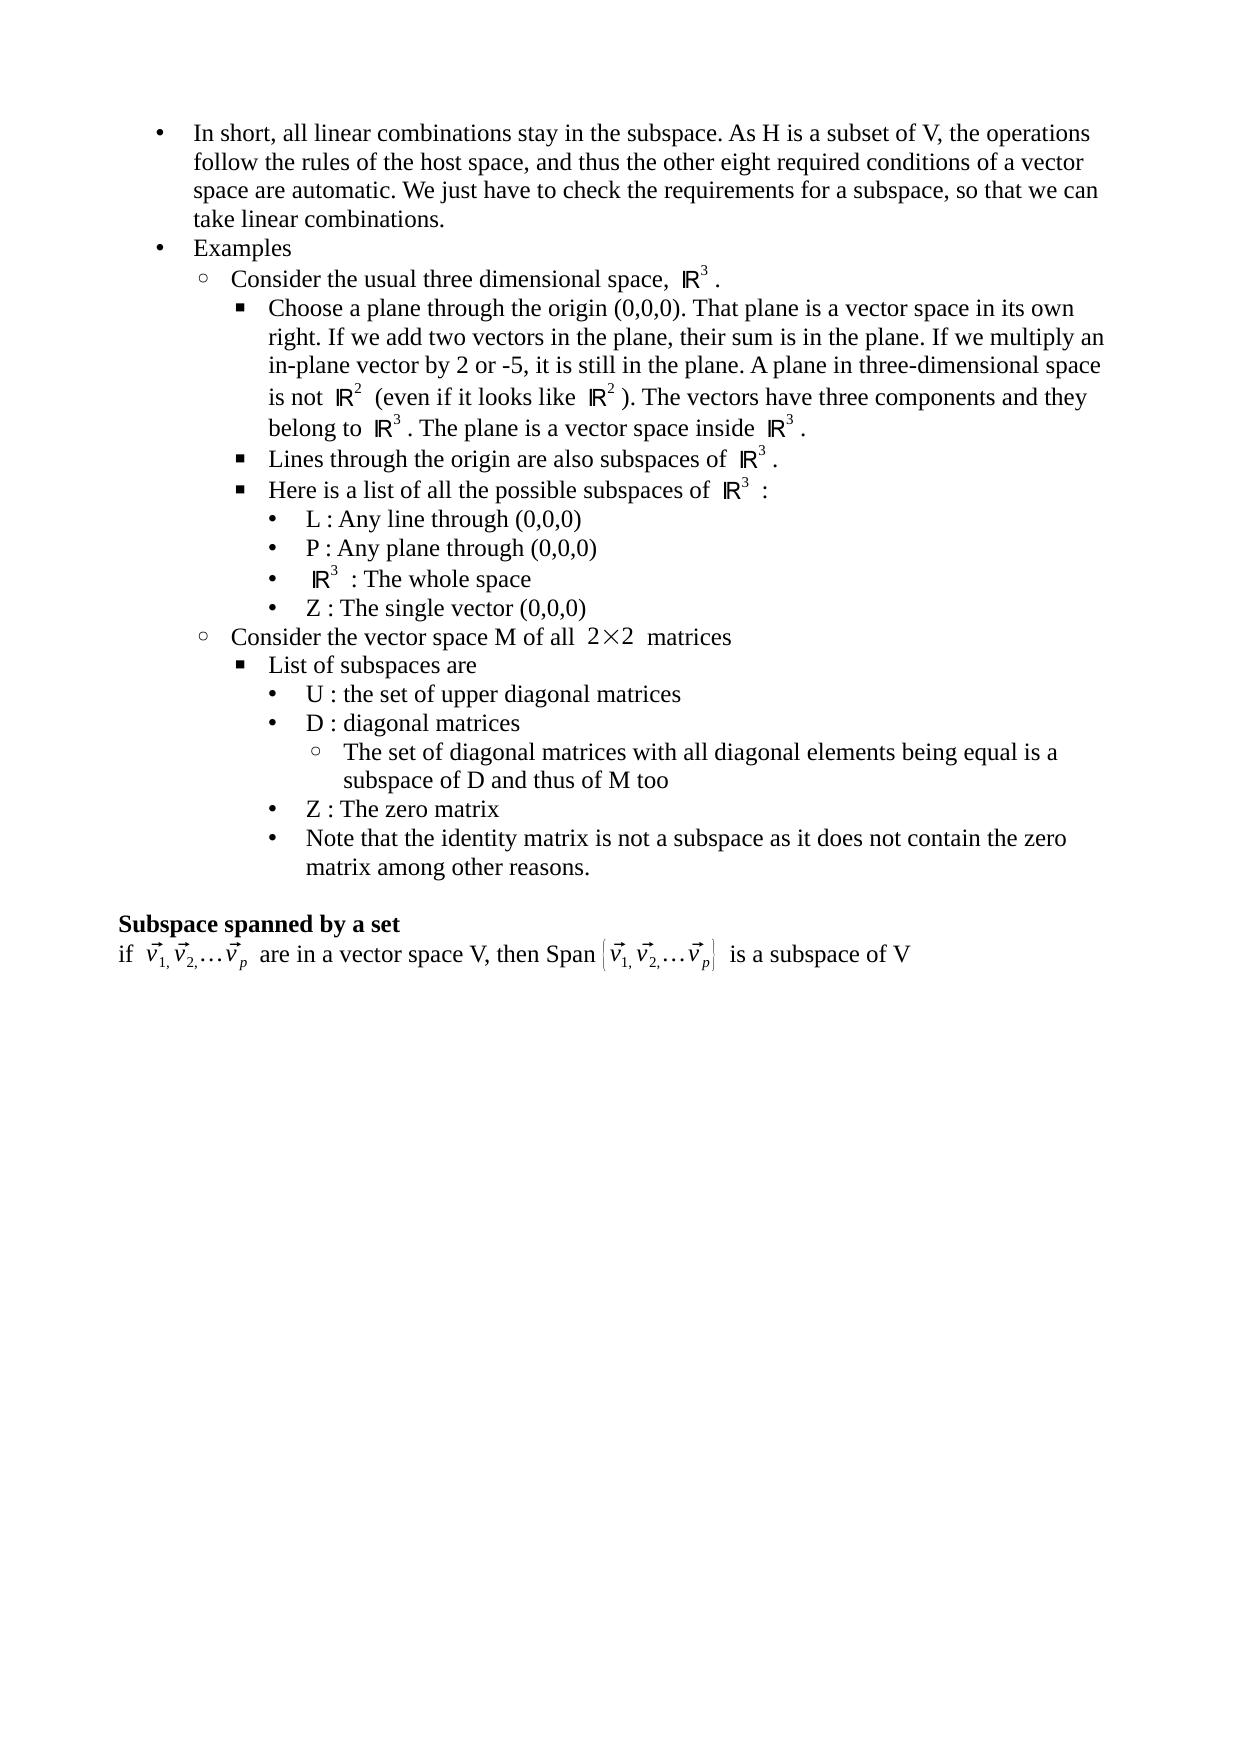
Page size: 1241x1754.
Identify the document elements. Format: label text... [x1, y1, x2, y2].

list The set of diagonal matrices with all diagonal elements being equal is a subspace of D and thus of M too [306, 737, 1122, 794]
list Here is a list of all the possible subspaces of : [231, 473, 1122, 504]
list Choose a plane through the origin (0,0,0). That plane is a vector space in its own right. If we add two vectors in the plane, their sum is in the plane. If we multiply an in-plane vector by 2 or -5, it is still in the plane. A plane in three-dimensional space is not (even if it looks like ). The vectors have three components and they belong to . The plane is a vector space inside . [231, 293, 1122, 442]
list Consider the vector space M of all matrices [193, 622, 1122, 651]
list Note that the identity matrix is not a subspace as it does not contain the zero matrix among other reasons. [268, 823, 1122, 881]
list List of subspaces are [231, 651, 1122, 679]
list Z : The zero matrix [268, 794, 1122, 823]
list Lines through the origin are also subspaces of . [231, 442, 1122, 473]
list U : the set of upper diagonal matrices [268, 679, 1122, 708]
list Z : The single vector (0,0,0) [268, 593, 1122, 622]
list In short, all linear combinations stay in the subspace. As H is a subset of V, the operations follow the rules of the host space, and thus the other eight required conditions of a vector space are automatic. We just have to check the requirements for a subspace, so that we can take linear combinations. [156, 118, 1122, 233]
text Subspace spanned by a set [118, 909, 1122, 938]
list Consider the usual three dimensional space, . [193, 262, 1122, 293]
text if are in a vector space V, then Span is a subspace of V [118, 938, 1122, 973]
list L : Any line through (0,0,0) [268, 504, 1122, 533]
list Examples [156, 233, 1122, 262]
list P : Any plane through (0,0,0) [268, 533, 1122, 562]
list D : diagonal matrices [268, 708, 1122, 737]
list : The whole space [268, 562, 1122, 593]
